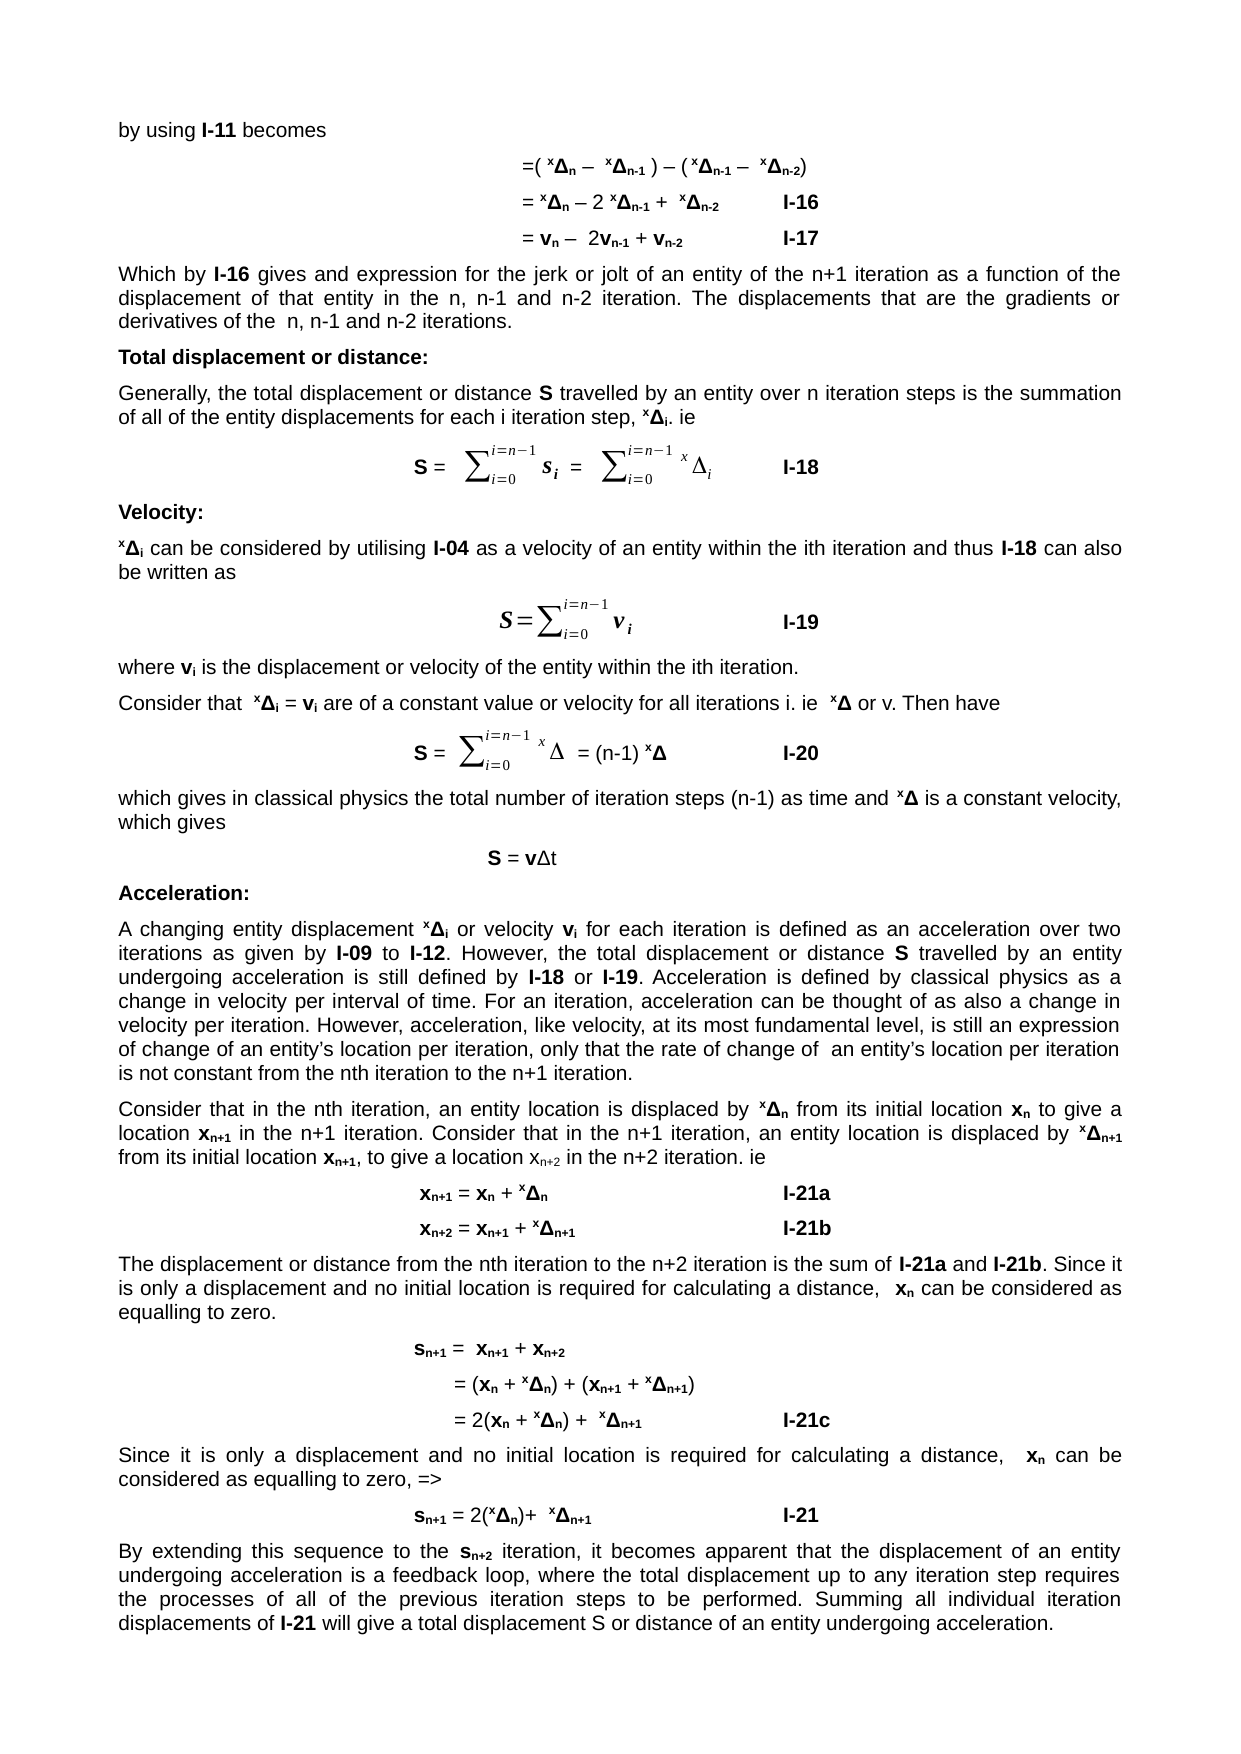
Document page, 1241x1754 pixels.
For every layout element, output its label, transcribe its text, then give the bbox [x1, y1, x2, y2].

text which gives in classical physics the total number of iteration steps (n-1) as time and xΔ is a constant velocity, which gives [118, 786, 1122, 833]
text = (xn + xΔn) + (xn+1 + xΔn+1) [118, 1372, 1122, 1396]
text = xΔn – 2 xΔn-1 + xΔn-2 I-16 [118, 190, 1122, 214]
text Velocity: [118, 500, 1122, 524]
text Which by I-16 gives and expression for the jerk or jolt of an entity of the n+1 iteration as a function of the displacement of that entity in the n, n-1 and n-2 iteration. The displacements that are the gradients or derivatives of the n, n-1 and n-2 iterations. [118, 261, 1122, 333]
text Generally, the total displacement or distance S travelled by an entity over n iteration steps is the summation of all of the entity displacements for each i iteration step, xΔi. ie [118, 381, 1122, 429]
text Acceleration: [118, 881, 1122, 905]
text A changing entity displacement xΔi or velocity vi for each iteration is defined as an acceleration over two iterations as given by I-09 to I-12. However, the total displacement or distance S travelled by an entity undergoing acceleration is still defined by I-18 or I-19. Acceleration is defined by classical physics as a change in velocity per interval of time. For an iteration, acceleration can be thought of as also a change in velocity per iteration. However, acceleration, like velocity, at its most fundamental level, is still an expression of change of an entity’s location per iteration, only that the rate of change of an entity’s location per iteration is not constant from the nth iteration to the n+1 iteration. [118, 917, 1122, 1085]
text I-19 [118, 596, 1122, 643]
text = vn – 2vn-1 + vn-2 I-17 [118, 226, 1122, 249]
text The displacement or distance from the nth iteration to the n+2 iteration is the sum of I-21a and I-21b. Since it is only a displacement and no initial location is required for calculating a distance, xn can be considered as equalling to zero. [118, 1252, 1122, 1324]
text sn+1 = 2(xΔn)+ xΔn+1 I-21 [118, 1503, 1122, 1527]
text = 2(xn + xΔn) + xΔn+1 I-21c [118, 1407, 1122, 1431]
text By extending this sequence to the sn+2 iteration, it becomes apparent that the displacement of an entity undergoing acceleration is a feedback loop, where the total displacement up to any iteration step requires the processes of all of the previous iteration steps to be performed. Summing all individual iteration displacements of I-21 will give a total displacement S or distance of an entity undergoing acceleration. [118, 1539, 1122, 1635]
text sn+1 = xn+1 + xn+2 [118, 1336, 1122, 1360]
text xn+2 = xn+1 + xΔn+1 I-21b [118, 1216, 1122, 1240]
text Consider that in the nth iteration, an entity location is displaced by xΔn from its initial location xn to give a location xn+1 in the n+1 iteration. Consider that in the n+1 iteration, an entity location is displaced by xΔn+1 from its initial location xn+1, to give a location xn+2 in the n+2 iteration. ie [118, 1097, 1122, 1168]
text where vi is the displacement or velocity of the entity within the ith iteration. [118, 655, 1122, 679]
text Consider that xΔi = vi are of a constant value or velocity for all iterations i. ie xΔ or v. Then have [118, 691, 1122, 714]
text by using I-11 becomes [118, 118, 1122, 142]
text Total displacement or distance: [118, 345, 1122, 369]
text S == (n-1) xΔ I-20 [118, 726, 1122, 774]
text Since it is only a displacement and no initial location is required for calculating a distance, xn can be considered as equalling to zero, => [118, 1443, 1122, 1491]
text xΔi can be considered by utilising I-04 as a velocity of an entity within the ith iteration and thus I-18 can also be written as [118, 536, 1122, 584]
text xn+1 = xn + xΔn I-21a [118, 1180, 1122, 1204]
text =( xΔn – xΔn-1 ) – ( xΔn-1 – xΔn-2) [118, 154, 1122, 178]
text S = vΔt [118, 845, 1122, 869]
text S = = I-18 [118, 441, 1122, 488]
